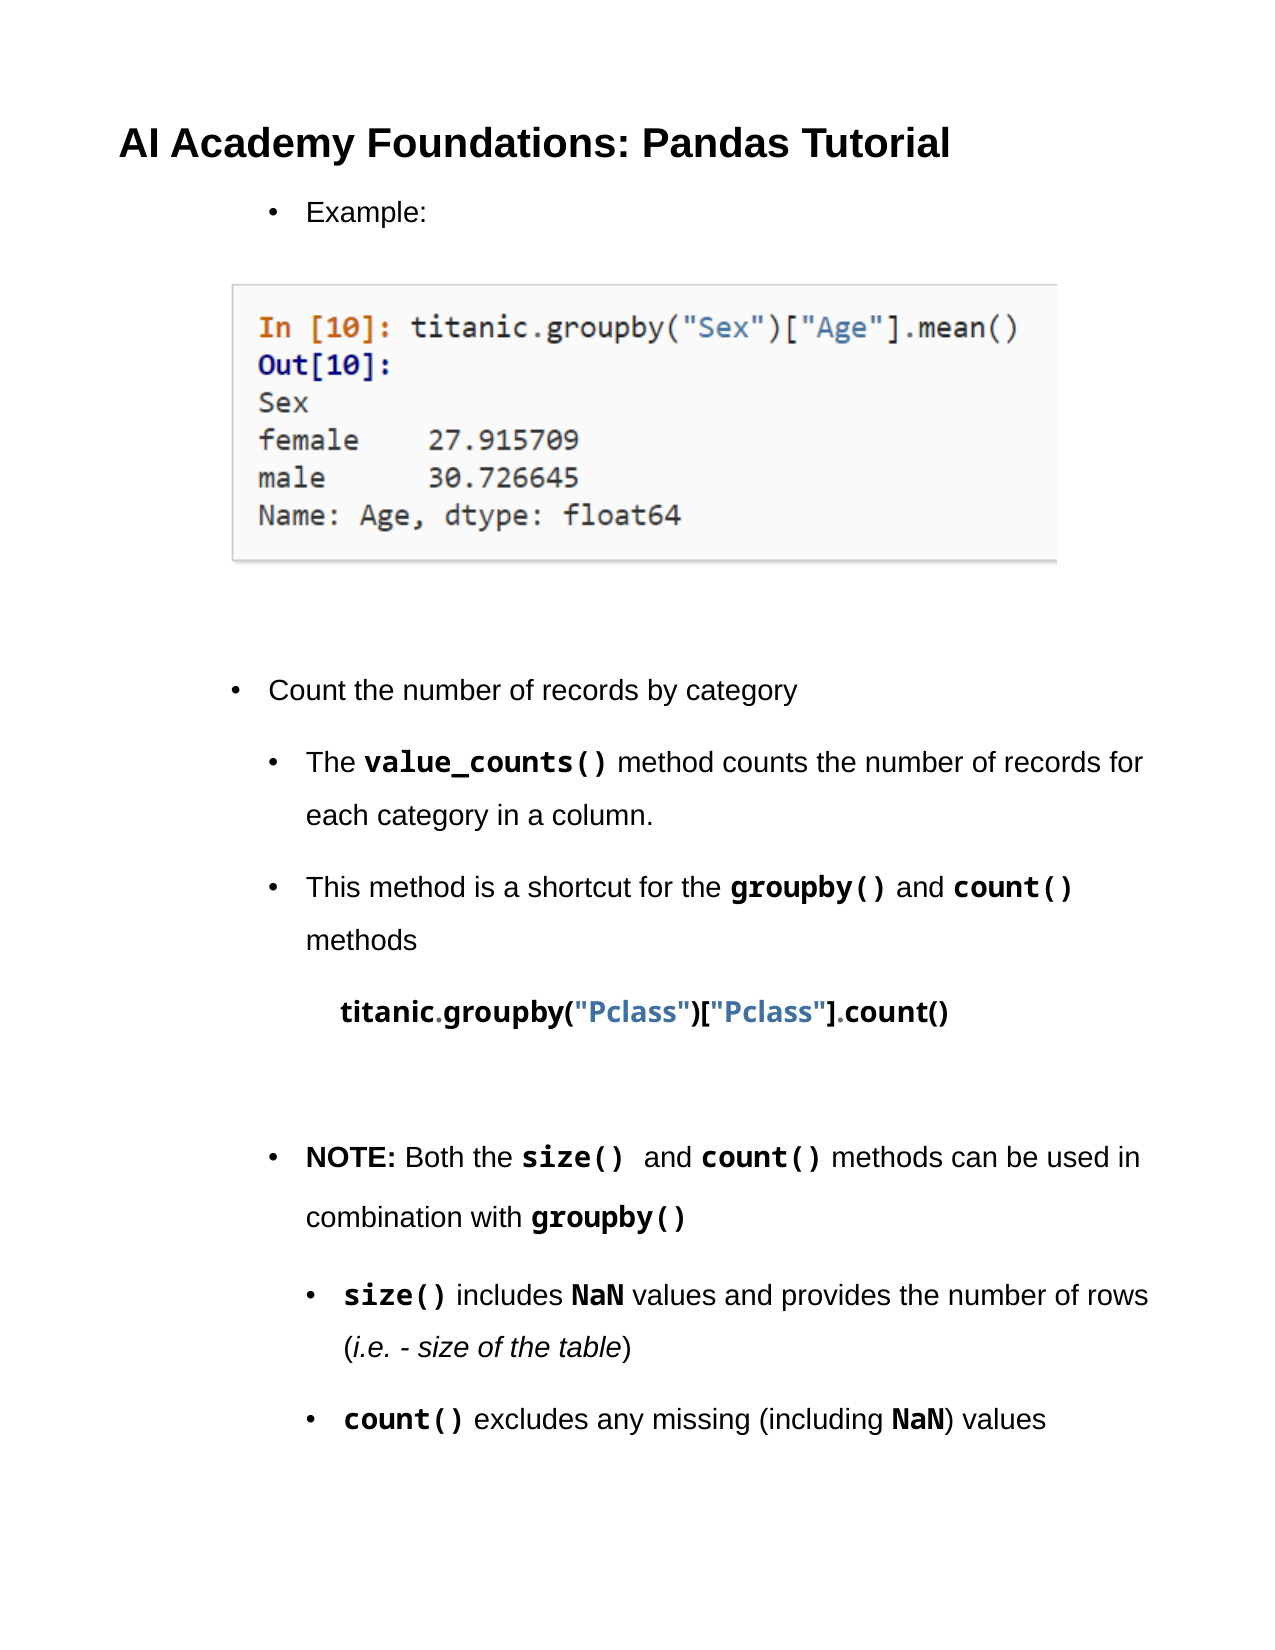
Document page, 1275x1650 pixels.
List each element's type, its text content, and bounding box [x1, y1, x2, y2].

list NOTE: Both the size() and count() methods can be used in combination with groupby() [268, 1137, 1157, 1236]
list Count the number of records by category [231, 673, 1157, 706]
text titanic.groupby("Pclass")["Pclass"].count() [118, 991, 1157, 1031]
list size() includes NaN values and provides the number of rows (i.e. - size of the table) [306, 1274, 1157, 1364]
list count() excludes any missing (including NaN) values [306, 1398, 1157, 1438]
list This method is a shortcut for the groupby() and count() methods [268, 866, 1157, 956]
list Example: [268, 196, 1157, 229]
picture [218, 264, 1058, 588]
list The value_counts() method counts the number of records for each category in a column. [268, 741, 1157, 831]
